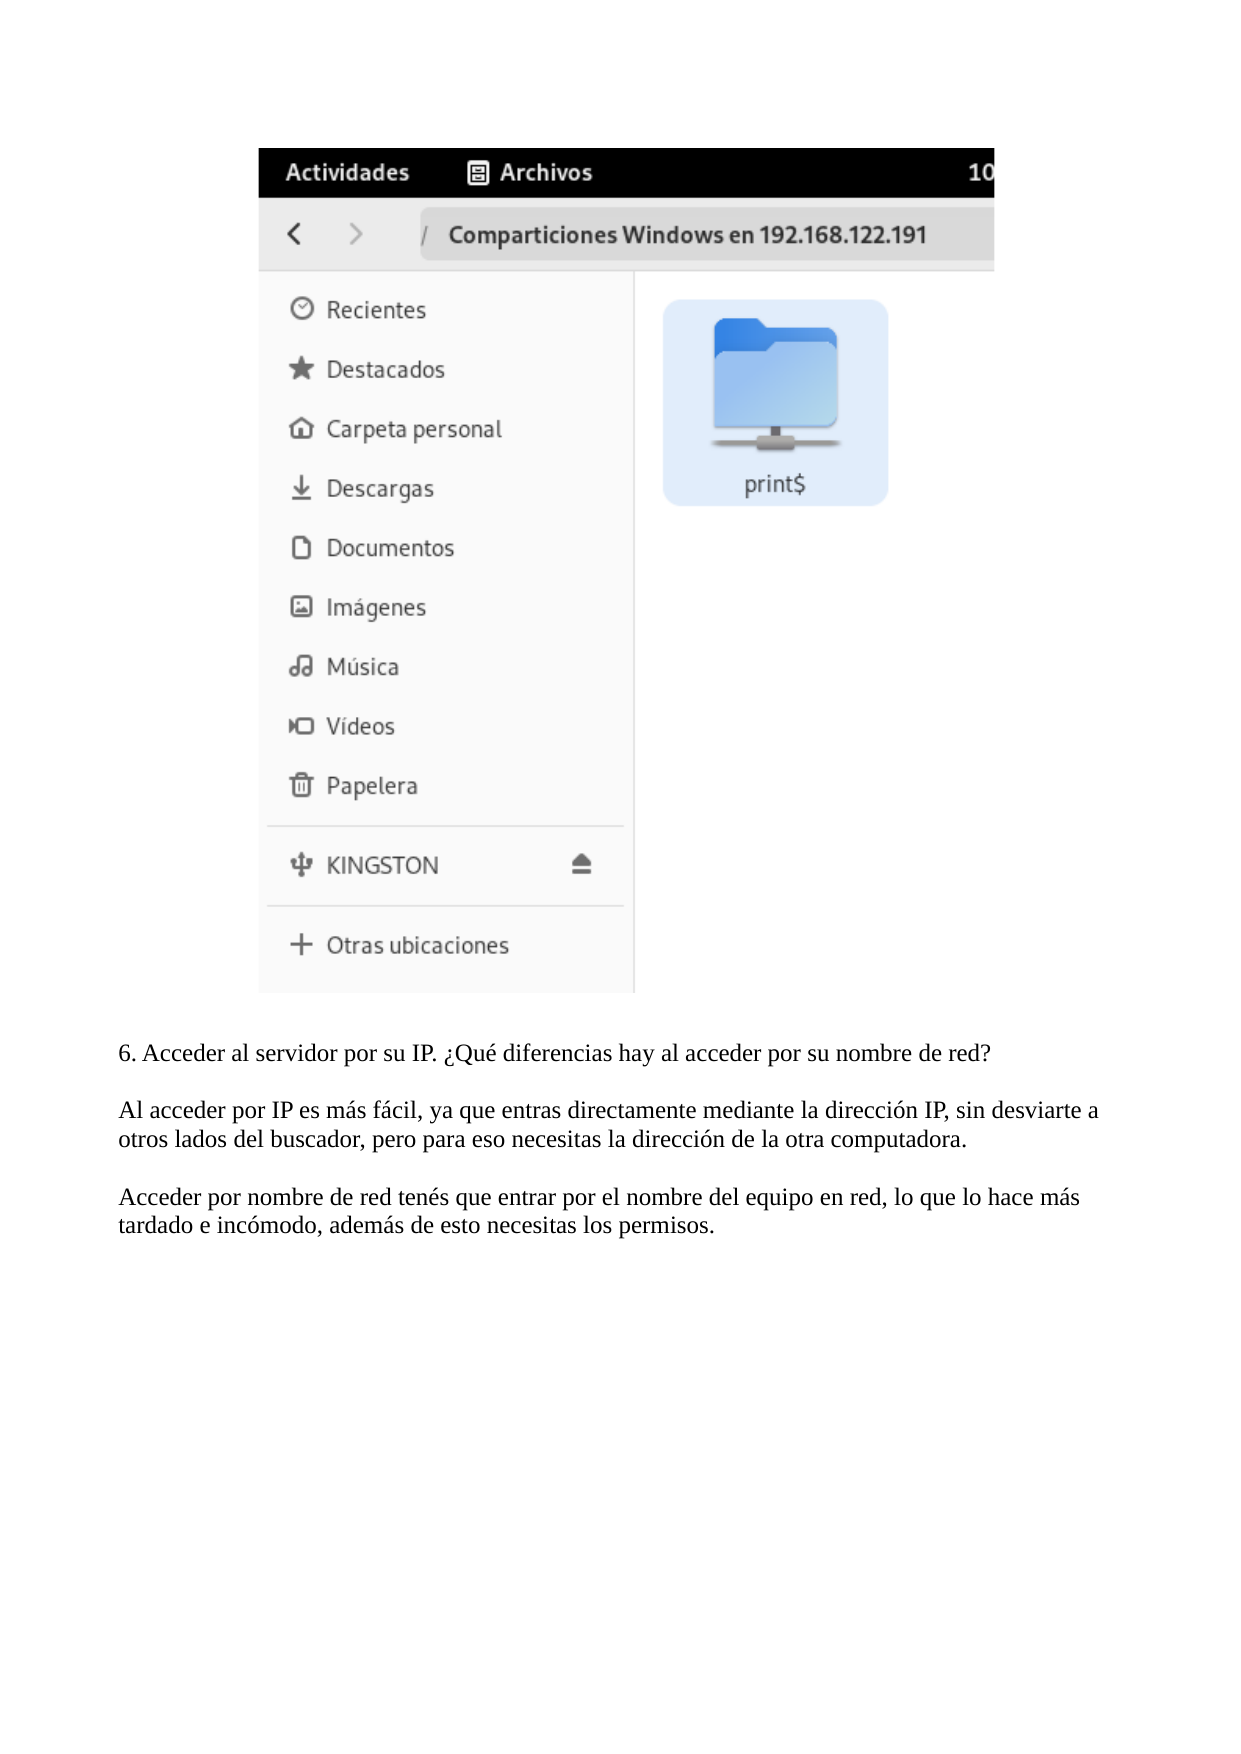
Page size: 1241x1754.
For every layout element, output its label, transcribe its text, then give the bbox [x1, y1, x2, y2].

text 6. Acceder al servidor por su IP. ¿Qué diferencias hay al acceder por su nombre de red? [118, 1038, 1122, 1067]
text Al acceder por IP es más fácil, ya que entras directamente mediante la dirección IP, sin desviarte a otros lados del buscador, pero para eso necesitas la dirección de la otra computadora. [118, 1096, 1122, 1153]
text Acceder por nombre de red tenés que entrar por el nombre del equipo en red, lo que lo hace más tardado e incómodo, además de esto necesitas los permisos. [118, 1182, 1122, 1239]
picture [258, 148, 995, 993]
